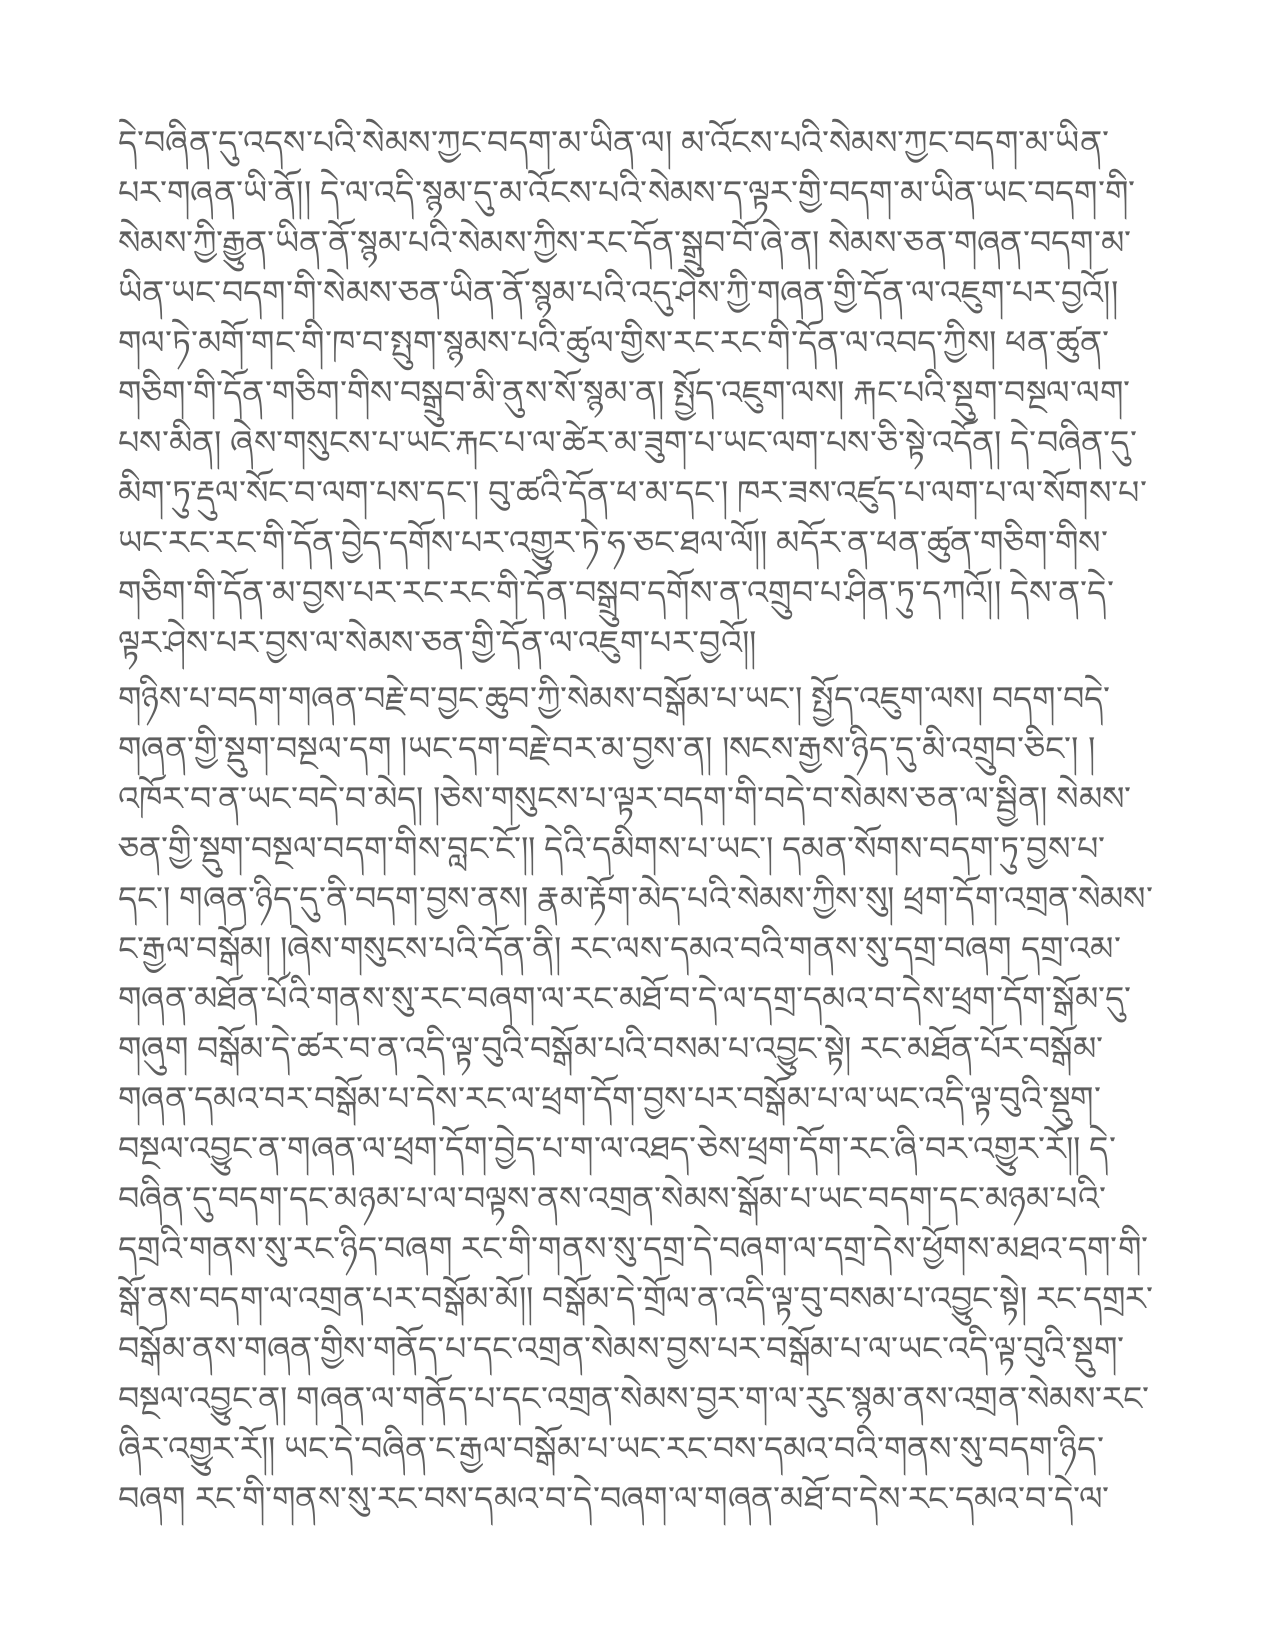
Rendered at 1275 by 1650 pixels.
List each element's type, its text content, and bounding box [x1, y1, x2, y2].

text དེ་བཞིན་དུ་འདས་པའི་སེམས་ཀྱང་བདག་མ་ཡིན་ལ། མ་འོངས་པའི་སེམས་ཀྱང་བདག་མ་ཡིན་པར་གཞན་ཡི་ནོ།། དེ་ལ་འདི་སྙམ་དུ་མ་འོངས་པའི་སེམས་ད་ལྟར་གྱི་བདག་མ་ཡིན་ཡང་བདག་གི་སེམས་ཀྱི་རྒྱུན་ཡིན་ནོ་སྙམ་པའི་སེམས་ཀྱིས་རང་དོན་སྒྲུབ་བོ་ཞེ་ན། སེམས་ཅན་གཞན་བདག་མ་ཡིན་ཡང་བདག་གི་སེམས་ཅན་ཡིན་ནོ་སྙམ་པའི་འདུ་ཤེས་ཀྱི་གཞན་གྱི་དོན་ལ་འཇུག་པར་བྱའོ།། གལ་ཏེ་མགོ་གང་གི་ཁ་བ་སྤུག་སྙམས་པའི་ཚུལ་གྱིས་རང་རང་གི་དོན་ལ་འབད་ཀྱིས། ཕན་ཚུན་གཅིག་གི་དོན་གཅིག་གིས་བསྒྲུབ་མི་ནུས་སོ་སྙམ་ན། སྤྱོད་འཇུག་ལས། རྐང་པའི་སྡུག་བསྔལ་ལག་པས་མིན། ཞེས་གསུངས་པ་ཡང་རྐང་པ་ལ་ཚེར་མ་ཟུག་པ་ཡང་ལག་པས་ཅི་སྟེ་འདོན། དེ་བཞིན་དུ་མིག་ཏུ་རྡུལ་སོང་བ་ལག་པས་དང༌། བུ་ཚའི་དོན་ཕ་མ་དང༌། ཁར་ཟས་འཛུད་པ་ལག་པ་ལ་སོགས་པ་ཡང་རང་རང་གི་དོན་བྱེད་དགོས་པར་འགྱུར་ཏེ་ཧ་ཅང་ཐལ་ལོ།། མདོར་ན་ཕན་ཚུན་གཅིག་གིས་གཅིག་གི་དོན་མ་བྱས་པར་རང་རང་གི་དོན་བསྒྲུབ་དགོས་ན་འགྲུབ་པ་ཤིན་ཏུ་དཀའོ།། དེས་ན་དེ་ལྟར་ཤེས་པར་བྱས་ལ་སེམས་ཅན་གྱི་དོན་ལ་འཇུག་པར་བྱའོ།། [118, 118, 1157, 668]
text གཉིས་པ་བདག་གཞན་བརྗེ་བ་བྱང་ཆུབ་ཀྱི་སེམས་བསྒོམ་པ་ཡང༌། སྤྱོད་འཇུག་ལས། བདག་བདེ་གཞན་གྱི་སྡུག་བསྔལ་དག །ཡང་དག་བརྗེ་བར་མ་བྱས་ན། །སངས་རྒྱས་ཉིད་དུ་མི་འགྲུབ་ཅིང༌། །འཁོར་བ་ན་ཡང་བདེ་བ་མེད། །ཅེས་གསུངས་པ་ལྟར་བདག་གི་བདེ་བ་སེམས་ཅན་ལ་སྦྱིན། སེམས་ཅན་གྱི་སྡུག་བསྔལ་བདག་གིས་བླང་ངོ༌།། དེའི་དམིགས་པ་ཡང༌། དམན་སོགས་བདག་ཏུ་བྱས་པ་དང༌། གཞན་ཉིད་དུ་ནི་བདག་བྱས་ནས། རྣམ་རྟོག་མེད་པའི་སེམས་ཀྱིས་སུ། ཕྲག་དོག་འགྲན་སེམས་ང་རྒྱལ་བསྒོམ། །ཞེས་གསུངས་པའི་དོན་ནི། རང་ལས་དམའ་བའི་གནས་སུ་དགྲ་བཞག དགྲ་འམ་གཞན་མཐོན་པོའི་གནས་སུ་རང་བཞག་ལ་རང་མཐོ་བ་དེ་ལ་དགྲ་དམའ་བ་དེས་ཕྲག་དོག་སྒོམ་དུ་གཞུག བསྒོམ་དེ་ཚར་བ་ན་འདི་ལྟ་བུའི་བསྒོམ་པའི་བསམ་པ་འབྱུང་སྟེ། རང་མཐོན་པོར་བསྒོམ་གཞན་དམའ་བར་བསྒོམ་པ་དེས་རང་ལ་ཕྲག་དོག་བྱས་པར་བསྒོམ་པ་ལ་ཡང་འདི་ལྟ་བུའི་སྡུག་བསྔལ་འབྱུང་ན་གཞན་ལ་ཕྲག་དོག་བྱེད་པ་ག་ལ་འཐད་ཅེས་ཕྲག་དོག་རང་ཞི་བར་འགྱུར་རོ།། དེ་བཞིན་དུ་བདག་དང་མཉམ་པ་ལ་བལྟས་ནས་འགྲན་སེམས་སྒོམ་པ་ཡང་བདག་དང་མཉམ་པའི་དགྲའི་གནས་སུ་རང་ཉིད་བཞག རང་གི་གནས་སུ་དགྲ་དེ་བཞག་ལ་དགྲ་དེས་ཕྱོགས་མཐའ་དག་གི་སྒོ་ནས་བདག་ལ་འགྲན་པར་བསྒོམ་མོ།། བསྒོམ་དེ་གྲོལ་ན་འདི་ལྟ་བུ་བསམ་པ་འབྱུང་སྟེ། རང་དགྲར་བསྒོམ་ནས་གཞན་གྱིས་གནོད་པ་དང་འགྲན་སེམས་བྱས་པར་བསྒོམ་པ་ལ་ཡང་འདི་ལྟ་བུའི་སྡུག་བསྔལ་འབྱུང་ན། གཞན་ལ་གནོད་པ་དང་འགྲན་སེམས་བྱར་ག་ལ་རུང་སྙམ་ནས་འགྲན་སེམས་རང་ཞིར་འགྱུར་རོ།། ཡང་དེ་བཞིན་ང་རྒྱལ་བསྒོམ་པ་ཡང་རང་བས་དམའ་བའི་གནས་སུ་བདག་ཉིད་བཞག རང་གི་གནས་སུ་རང་བས་དམའ་བ་དེ་བཞག་ལ་གཞན་མཐོ་བ་དེས་རང་དམའ་བ་དེ་ལ་ [118, 674, 1157, 1524]
